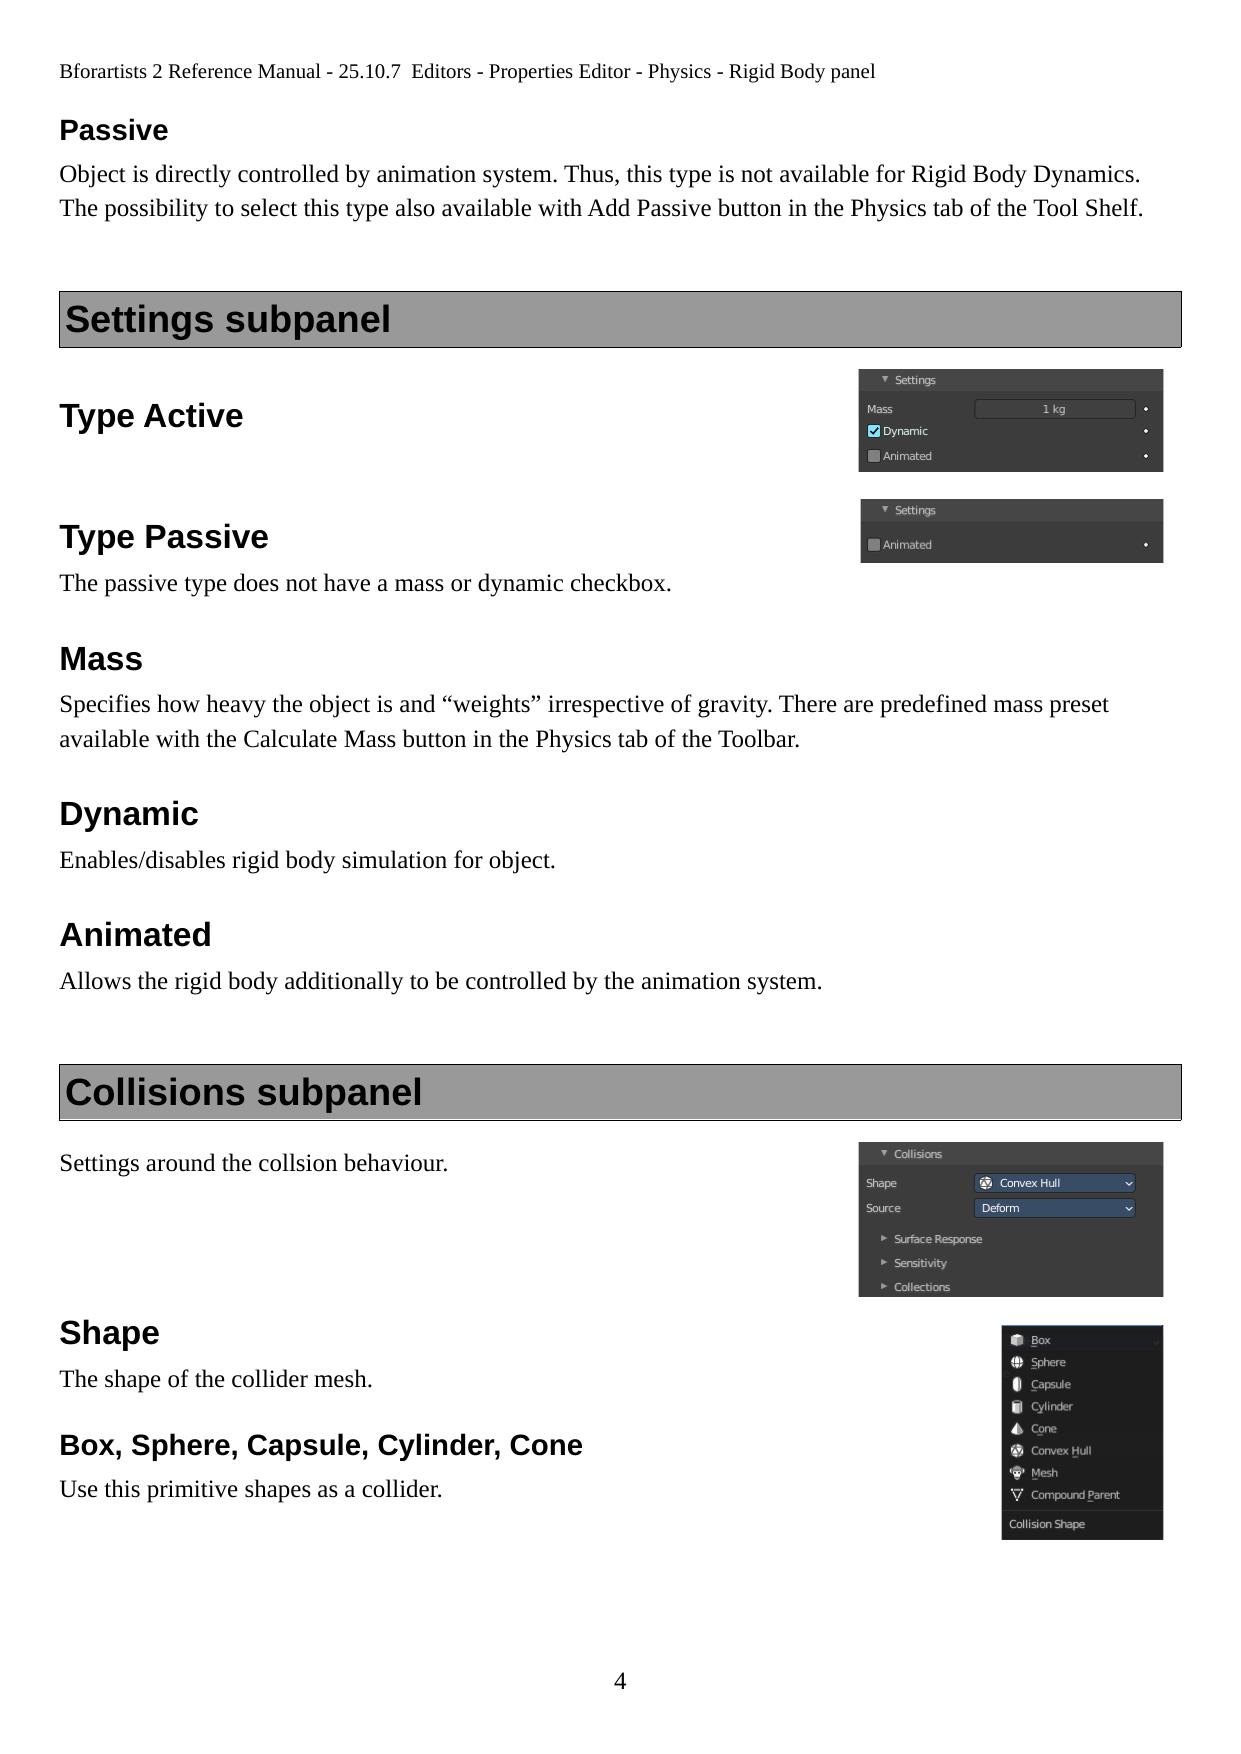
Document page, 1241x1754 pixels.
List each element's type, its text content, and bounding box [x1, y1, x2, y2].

text Object is directly controlled by animation system. Thus, this type is not available for Rigid Body Dynamics. The possibility to select this type also available with Add Passive button in the Physics tab of the Tool Shelf. [59, 159, 1181, 222]
subtitle Passive [59, 113, 1181, 146]
picture [858, 1142, 1164, 1297]
subtitle Type Passive [59, 517, 860, 556]
subtitle Mass [59, 638, 1181, 677]
subtitle Type Active [59, 396, 858, 435]
text Allows the rigid body additionally to be controlled by the animation system. [59, 966, 1181, 995]
subtitle Shape [59, 1313, 1181, 1352]
table_header Settings subpanel [60, 292, 1181, 347]
text Specifies how heavy the object is and “weights” irrespective of gravity. There are predefined mass preset available with the Calculate Mass button in the Physics tab of the Toolbar. [59, 689, 1181, 753]
picture [860, 499, 1164, 563]
text Enables/disables rigid body simulation for object. [59, 845, 1181, 874]
text The shape of the collider mesh. [59, 1364, 1001, 1393]
subtitle Dynamic [59, 794, 1181, 833]
text Use this primitive shapes as a collider. [59, 1474, 1001, 1503]
subtitle [1164, 517, 1181, 556]
subtitle [1164, 396, 1181, 435]
text The passive type does not have a mass or dynamic checkbox. [59, 568, 1181, 597]
picture [1001, 1325, 1164, 1540]
text Settings around the collsion behaviour. [59, 1148, 858, 1177]
subtitle Animated [59, 915, 1181, 954]
picture [858, 369, 1164, 472]
table_header Collisions subpanel [60, 1065, 1181, 1119]
subtitle Box, Sphere, Capsule, Cylinder, Cone [59, 1428, 1001, 1461]
